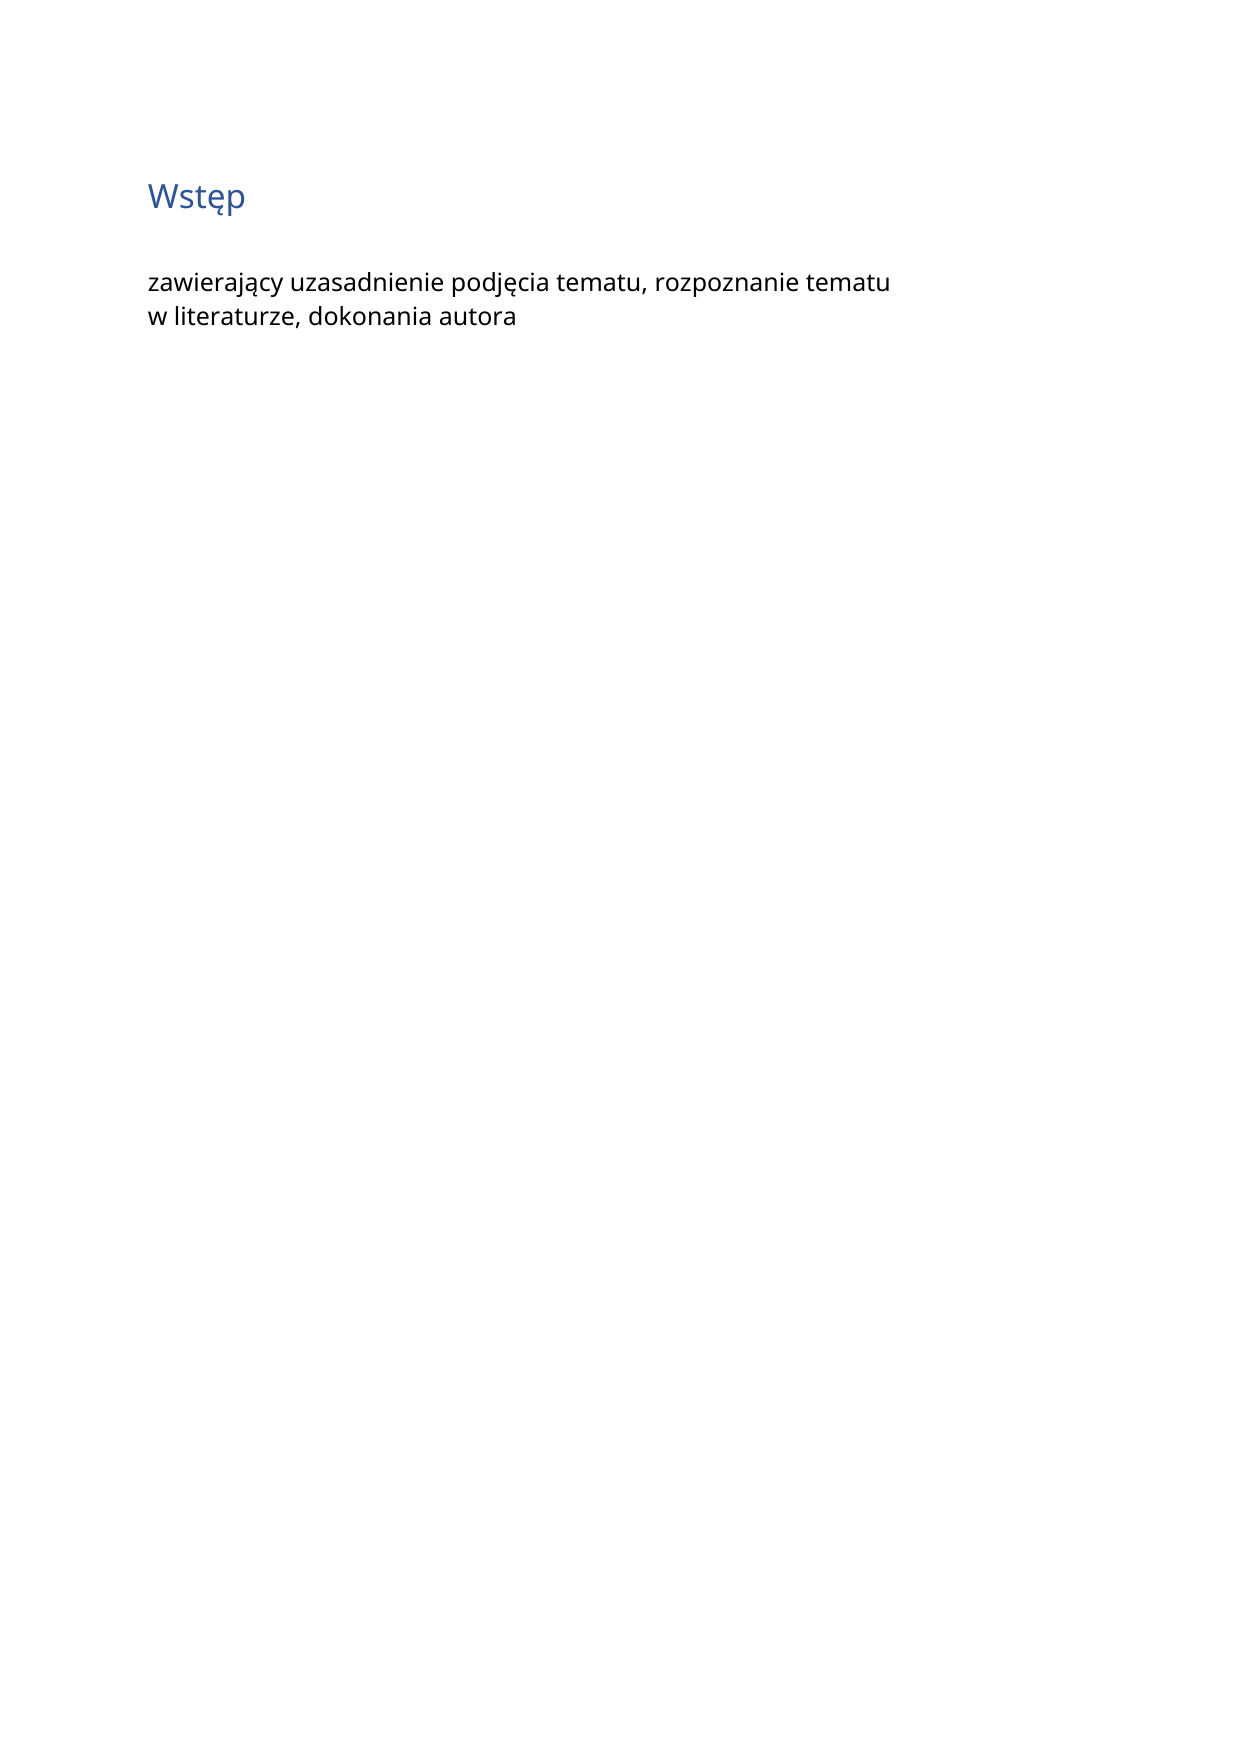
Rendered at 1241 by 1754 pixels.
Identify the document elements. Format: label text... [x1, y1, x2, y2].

text zawierający uzasadnienie podjęcia tematu, rozpoznanie tematu [148, 264, 1093, 298]
subtitle Wstęp [148, 173, 1093, 218]
text w literaturze, dokonania autora [148, 298, 1093, 332]
